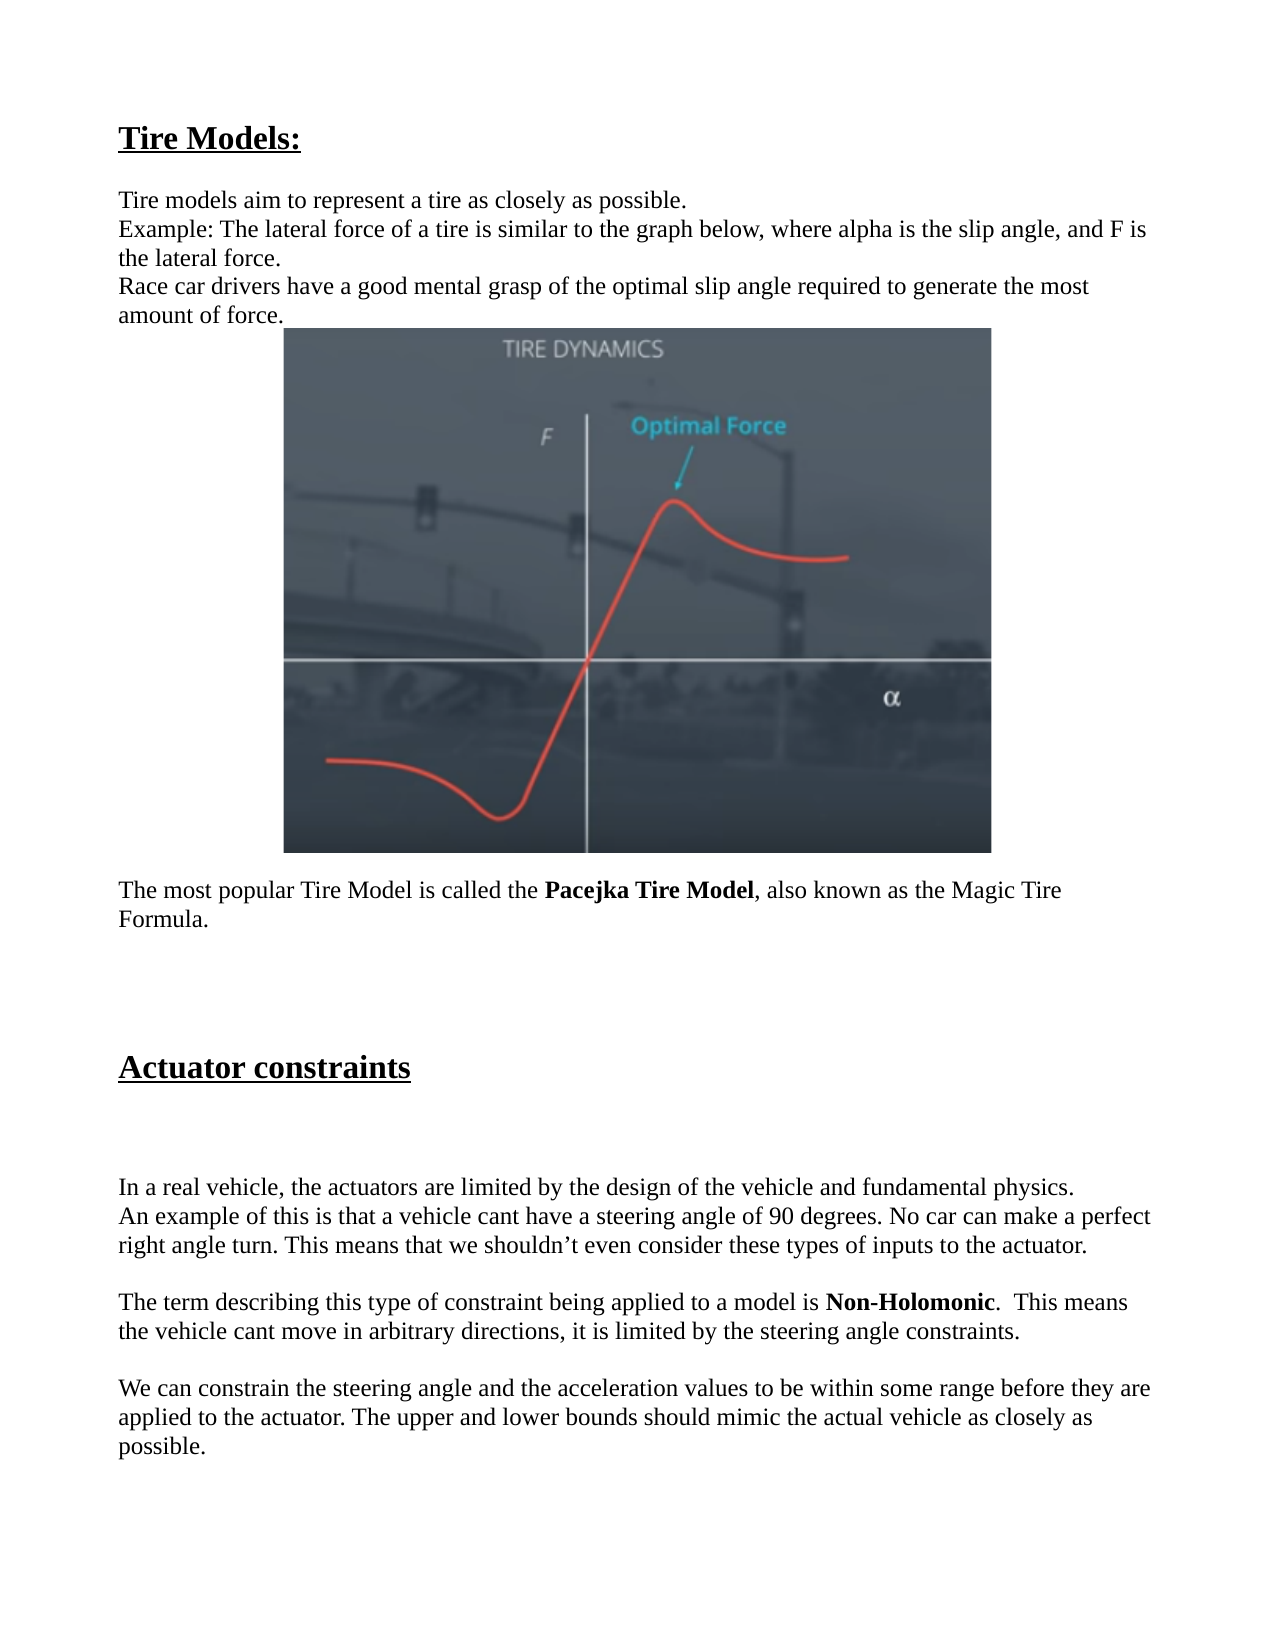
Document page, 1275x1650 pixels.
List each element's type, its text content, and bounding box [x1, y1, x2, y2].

text Actuator constraints [118, 1048, 1157, 1086]
text The most popular Tire Model is called the Pacejka Tire Model, also known as the Magic Tire Formula. [118, 875, 1157, 933]
text In a real vehicle, the actuators are limited by the design of the vehicle and fundamental physics. [118, 1172, 1157, 1201]
picture [283, 328, 992, 853]
text Tire Models: [118, 118, 1157, 156]
text We can constrain the steering angle and the acceleration values to be within some range before they are applied to the actuator. The upper and lower bounds should mimic the actual vehicle as closely as possible. [118, 1373, 1157, 1460]
text Tire models aim to represent a tire as closely as possible. [118, 185, 1157, 214]
text An example of this is that a vehicle cant have a steering angle of 90 degrees. No car can make a perfect right angle turn. This means that we shouldn’t even consider these types of inputs to the actuator. [118, 1201, 1157, 1258]
text Race car drivers have a good mental grasp of the optimal slip angle required to generate the most amount of force. [118, 271, 1157, 329]
text Example: The lateral force of a tire is similar to the graph below, where alpha is the slip angle, and F is the lateral force. [118, 214, 1157, 271]
text The term describing this type of constraint being applied to a model is Non-Holomonic. This means the vehicle cant move in arbitrary directions, it is limited by the steering angle constraints. [118, 1287, 1157, 1345]
